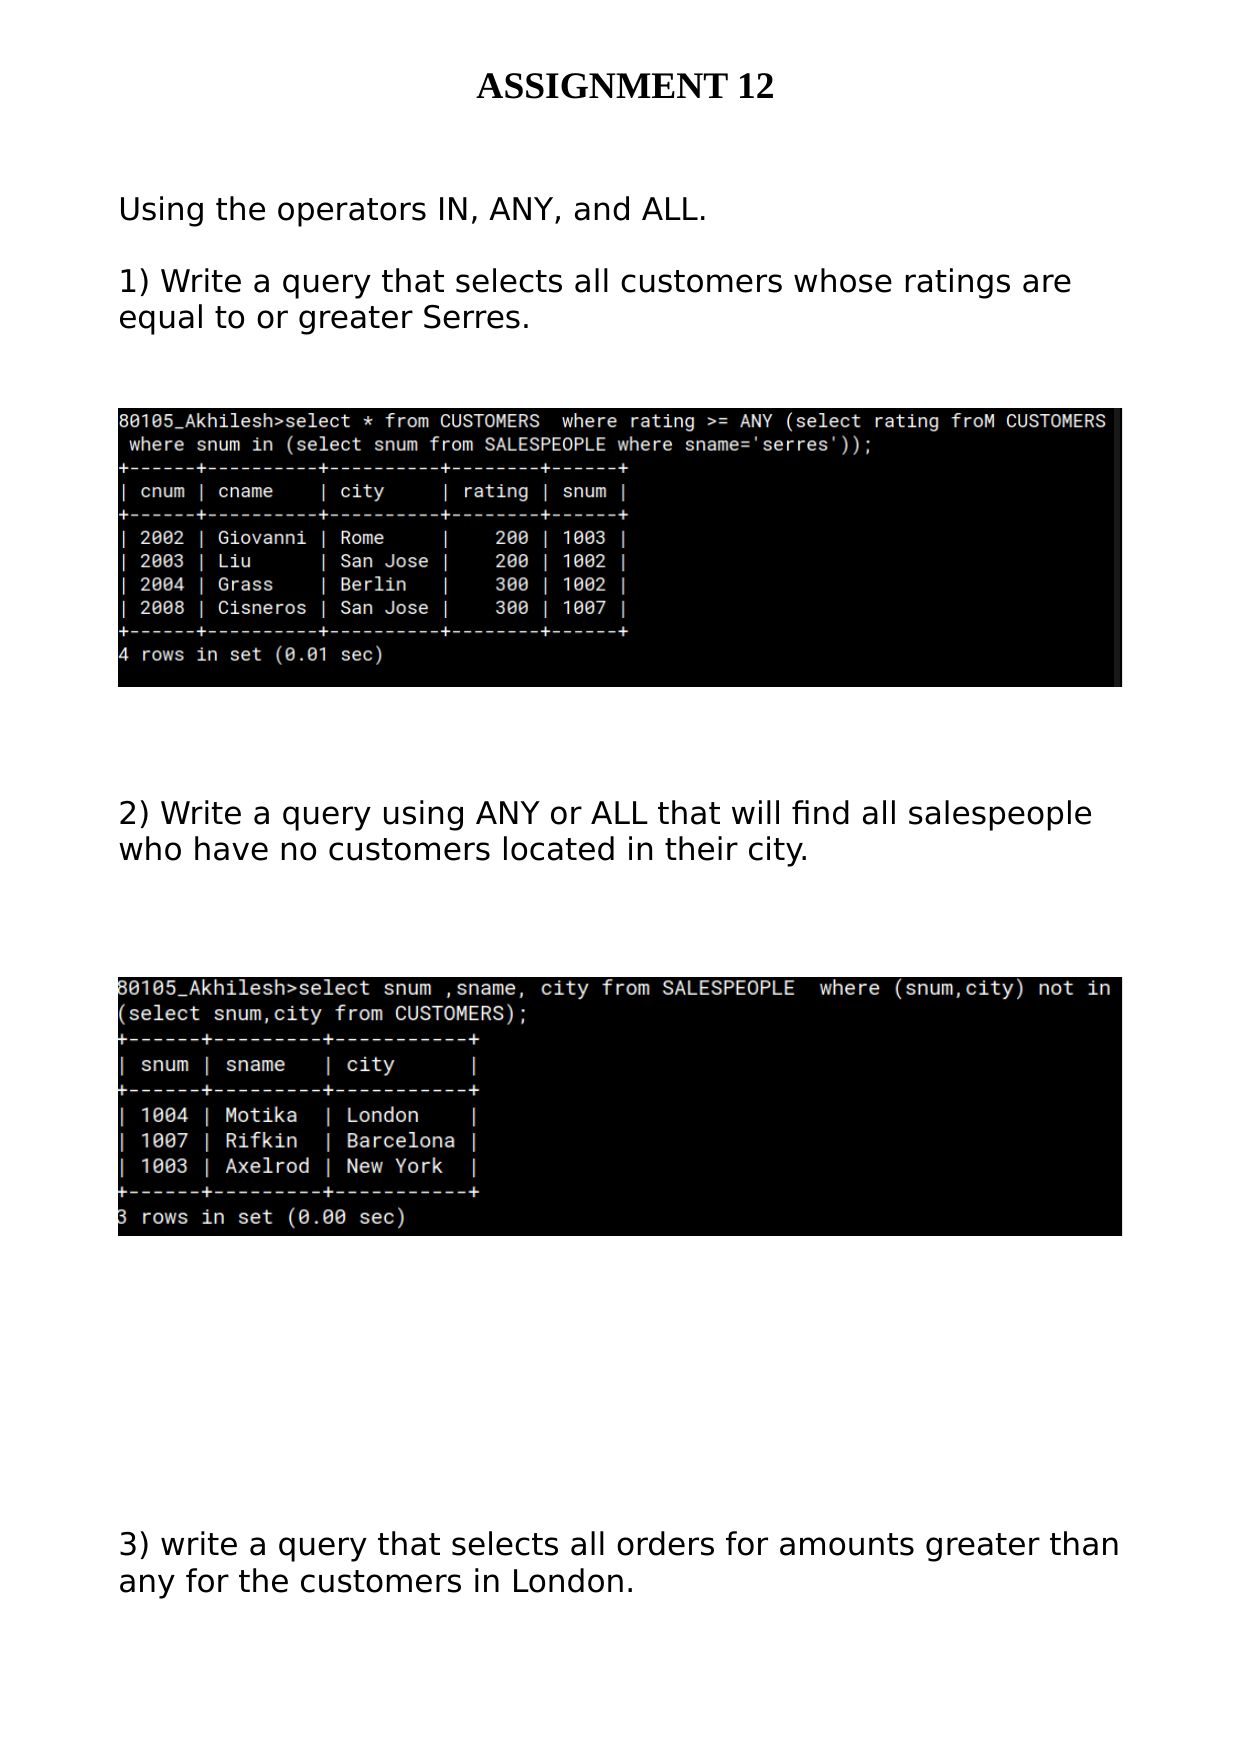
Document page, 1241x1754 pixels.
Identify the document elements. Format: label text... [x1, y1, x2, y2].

picture [118, 977, 1123, 1236]
text 1) Write a query that selects all customers whose ratings are equal to or greater Serres. [118, 263, 1122, 336]
picture [118, 408, 1123, 687]
text 3) write a query that selects all orders for amounts greater than any for the customers in London. [118, 1527, 1122, 1599]
text 2) Write a query using ANY or ALL that will find all salespeople who have no customers located in their city. [118, 795, 1122, 868]
text Using the operators IN, ANY, and ALL. [118, 191, 1122, 227]
